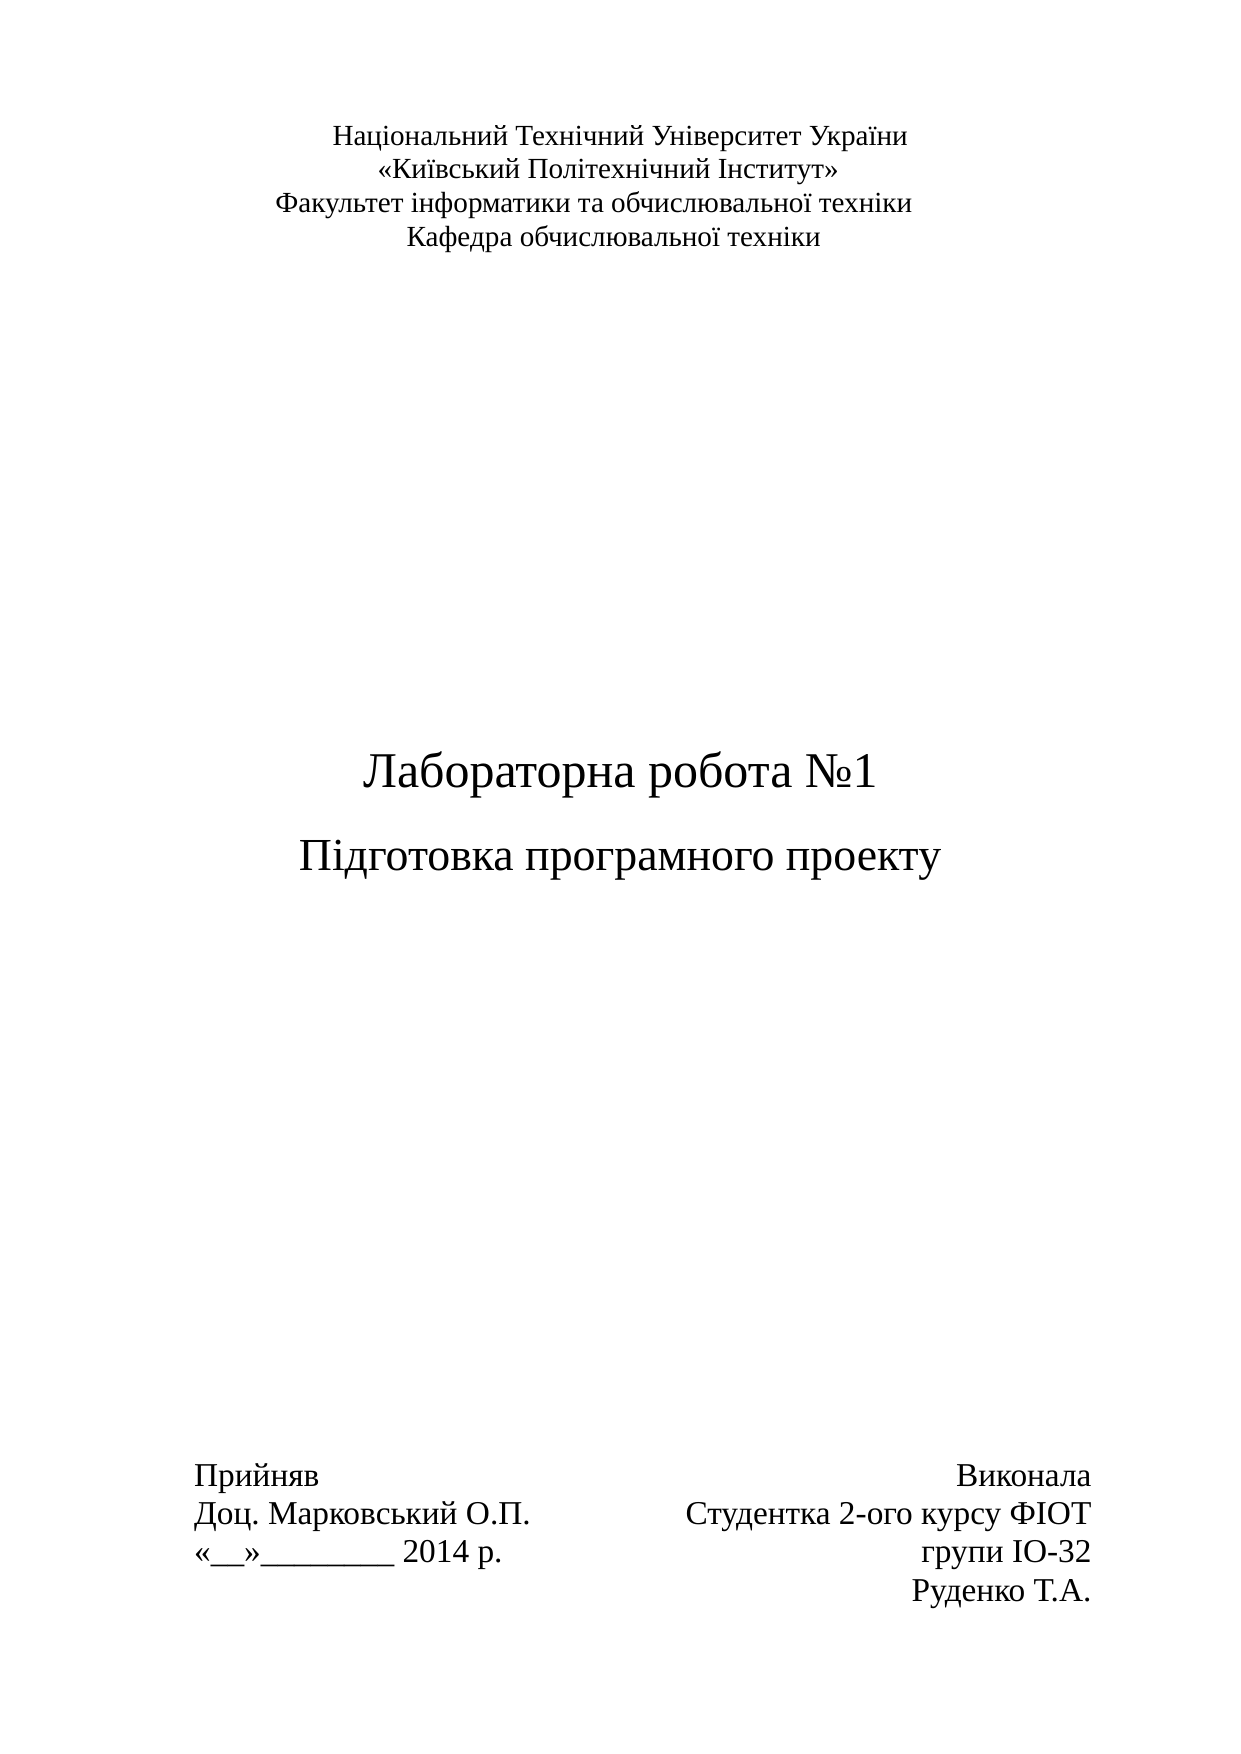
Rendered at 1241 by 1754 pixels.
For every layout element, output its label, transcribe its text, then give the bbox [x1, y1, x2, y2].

text Лабораторна робота №1 [118, 741, 1122, 798]
table_header Прийняв Доц. Марковський О.П. «__»________ 2014 р. [106, 1455, 604, 1608]
text Кафедра обчислювальної техніки [118, 219, 1122, 252]
text Факультет інформатики та обчислювальної техніки [118, 185, 1122, 219]
text Підготовка програмного проекту [118, 827, 1122, 880]
text «Київський Політехнічний Інститут» [118, 152, 1122, 185]
table_header Виконала Студентка 2-ого курсу ФІОТ групи ІО-32 Руденко Т.А. [604, 1455, 1103, 1608]
text Національний Технічний Університет України [118, 118, 1122, 152]
